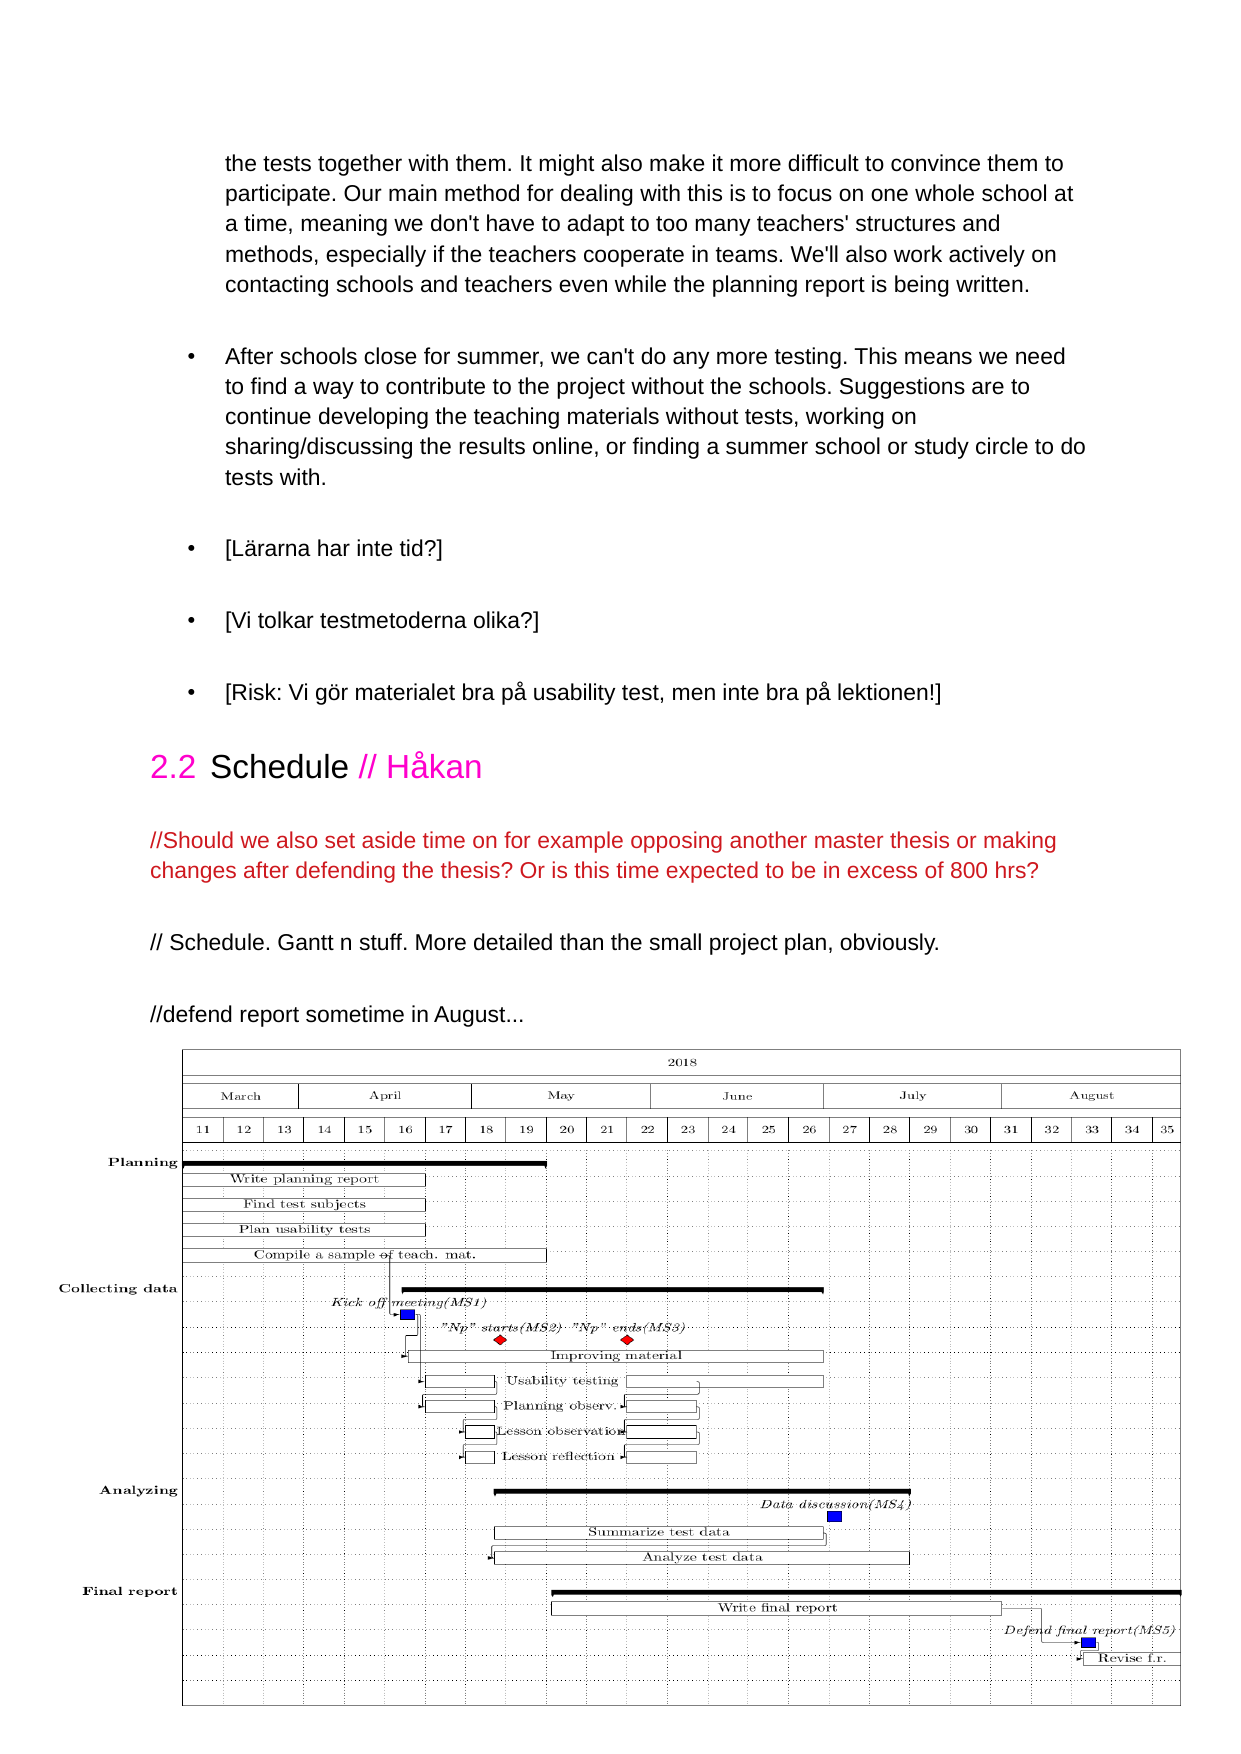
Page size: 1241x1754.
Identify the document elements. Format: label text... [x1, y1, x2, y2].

list [Vi tolkar testmetoderna olika?] [187, 607, 1090, 634]
text // Schedule. Gantt n stuff. More detailed than the small project plan, obviously. [150, 929, 1090, 955]
list the tests together with them. It might also make it more difficult to convince them to participate. Our main method for dealing with this is to focus on one whole school at a time, meaning we don't have to adapt to too many teachers' structures and methods, especially if the teachers cooperate in teams. We'll also work actively on contacting schools and teachers even while the planning report is being written. [187, 150, 1090, 297]
text //Should we also set aside time on for example opposing another master thesis or making changes after defending the thesis? Or is this time expected to be in excess of 800 hrs? [150, 827, 1090, 883]
list [Lärarna har inte tid?] [187, 535, 1090, 562]
list [Risk: Vi gör materialet bra på usability test, men inte bra på lektionen!] [187, 679, 1090, 706]
picture [0, 1028, 1241, 1754]
list After schools close for summer, we can't do any more testing. This means we need to find a way to contribute to the project without the schools. Suggestions are to continue developing the teaching materials without tests, working on sharing/discussing the results online, or finding a summer school or study circle to do tests with. [187, 343, 1090, 490]
text //defend report sometime in August... [150, 1001, 1090, 1027]
subtitle Schedule // Håkan [150, 747, 1090, 785]
